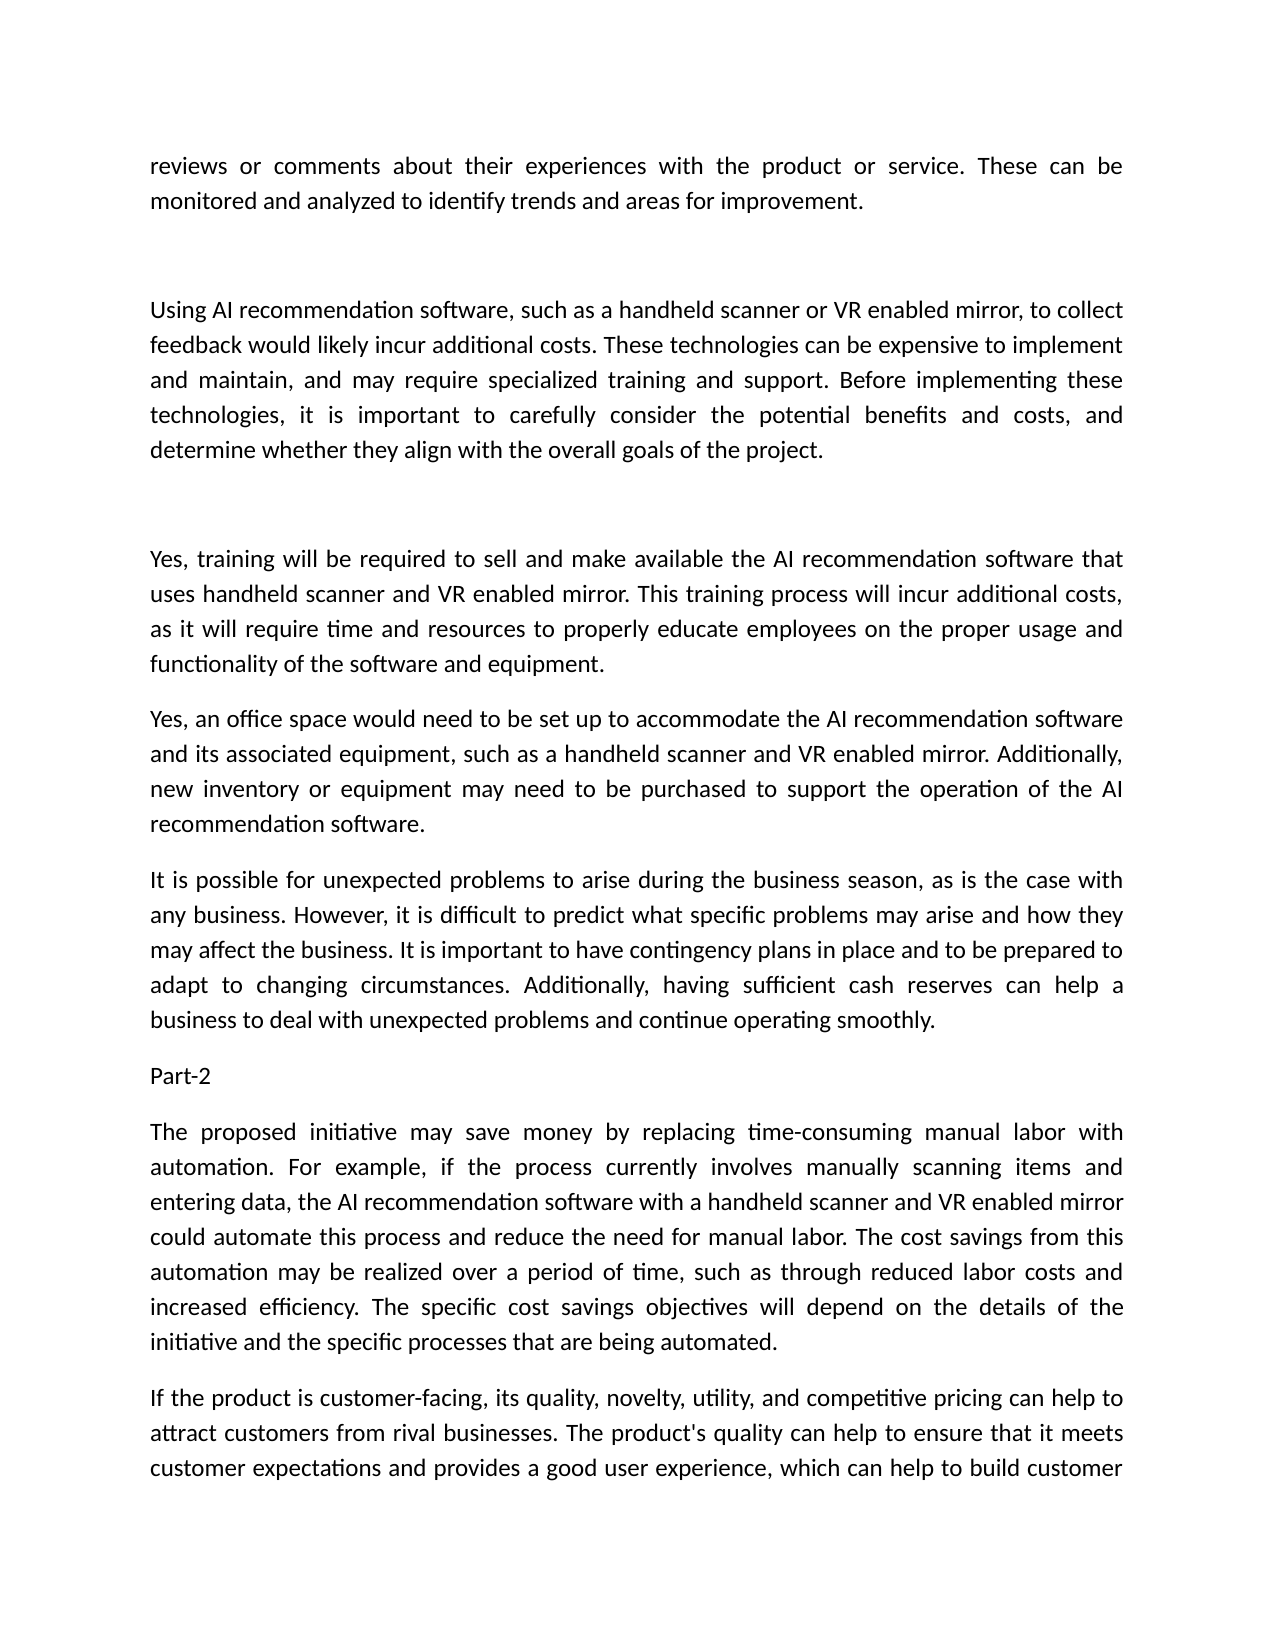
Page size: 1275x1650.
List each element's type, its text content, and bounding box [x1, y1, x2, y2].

text It is possible for unexpected problems to arise during the business season, as is the case with any business. However, it is difficult to predict what specific problems may arise and how they may affect the business. It is important to have contingency plans in place and to be prepared to adapt to changing circumstances. Additionally, having sufficient cash reserves can help a business to deal with unexpected problems and continue operating smoothly. [150, 864, 1125, 1035]
text Yes, an office space would need to be set up to accommodate the AI recommendation software and its associated equipment, such as a handheld scanner and VR enabled mirror. Additionally, new inventory or equipment may need to be purchased to support the operation of the AI recommendation software. [150, 703, 1125, 839]
text The proposed initiative may save money by replacing time-consuming manual labor with automation. For example, if the process currently involves manually scanning items and entering data, the AI recommendation software with a handheld scanner and VR enabled mirror could automate this process and reduce the need for manual labor. The cost savings from this automation may be realized over a period of time, such as through reduced labor costs and increased efficiency. The specific cost savings objectives will depend on the details of the initiative and the specific processes that are being automated. [150, 1116, 1125, 1357]
text reviews or comments about their experiences with the product or service. These can be monitored and analyzed to identify trends and areas for improvement. [150, 150, 1125, 216]
text If the product is customer-facing, its quality, novelty, utility, and competitive pricing can help to attract customers from rival businesses. The product's quality can help to ensure that it meets customer expectations and provides a good user experience, which can help to build customer [150, 1382, 1125, 1482]
text Using AI recommendation software, such as a handheld scanner or VR enabled mirror, to collect feedback would likely incur additional costs. These technologies can be expensive to implement and maintain, and may require specialized training and support. Before implementing these technologies, it is important to carefully consider the potential benefits and costs, and determine whether they align with the overall goals of the project. [150, 294, 1125, 464]
text Part-2 [150, 1060, 1125, 1091]
text Yes, training will be required to sell and make available the AI recommendation software that uses handheld scanner and VR enabled mirror. This training process will incur additional costs, as it will require time and resources to properly educate employees on the proper usage and functionality of the software and equipment. [150, 543, 1125, 678]
